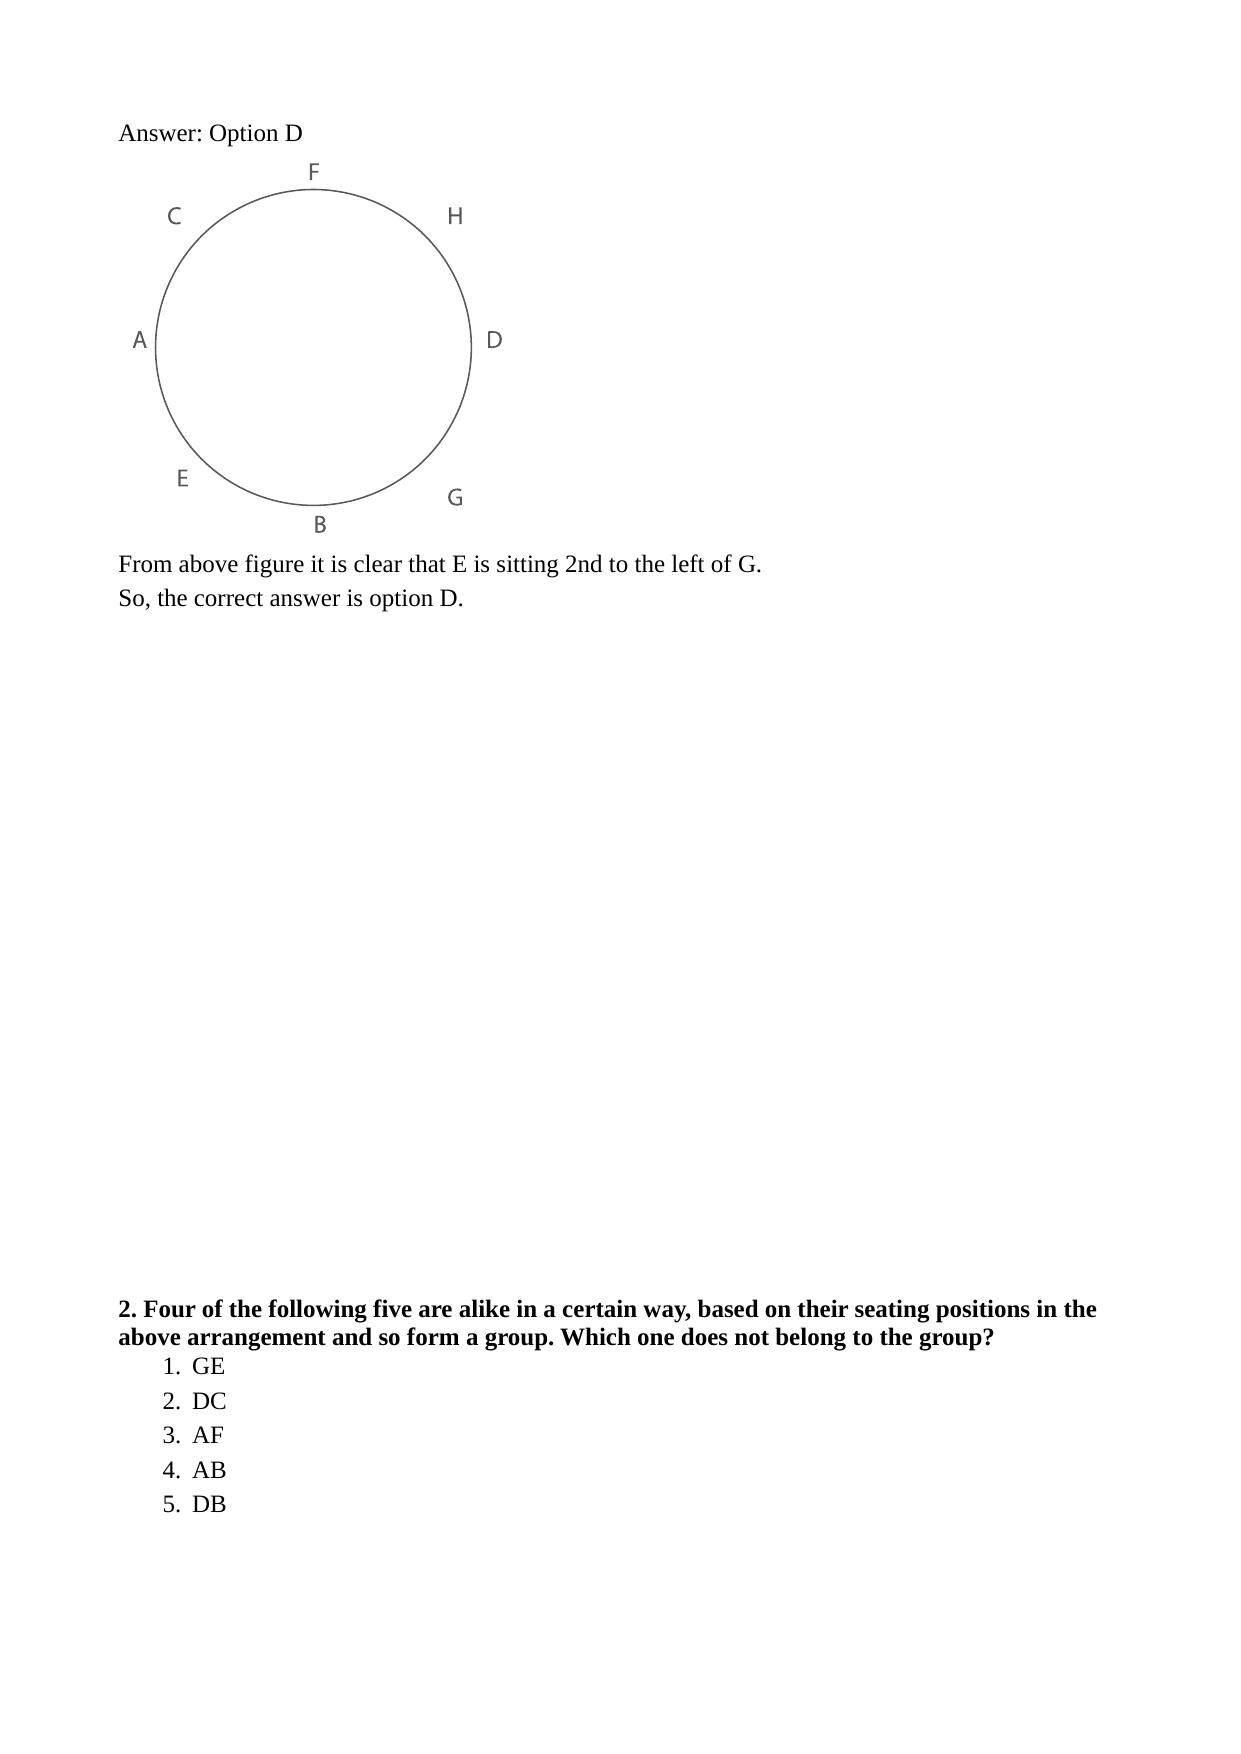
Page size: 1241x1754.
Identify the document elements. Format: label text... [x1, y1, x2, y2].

list DB [162, 1489, 1122, 1518]
list GE [162, 1351, 1122, 1380]
list AF [162, 1420, 1122, 1449]
text Answer: Option D From above figure it is clear that E is sitting 2nd to the left of G. So, the correct answer is option D. [118, 118, 1122, 612]
text 2. Four of the following five are alike in a certain way, based on their seating positions in the above arrangement and so form a group. Which one does not belong to the group? [118, 1294, 1122, 1351]
list DC [162, 1386, 1122, 1414]
list AB [162, 1455, 1122, 1483]
